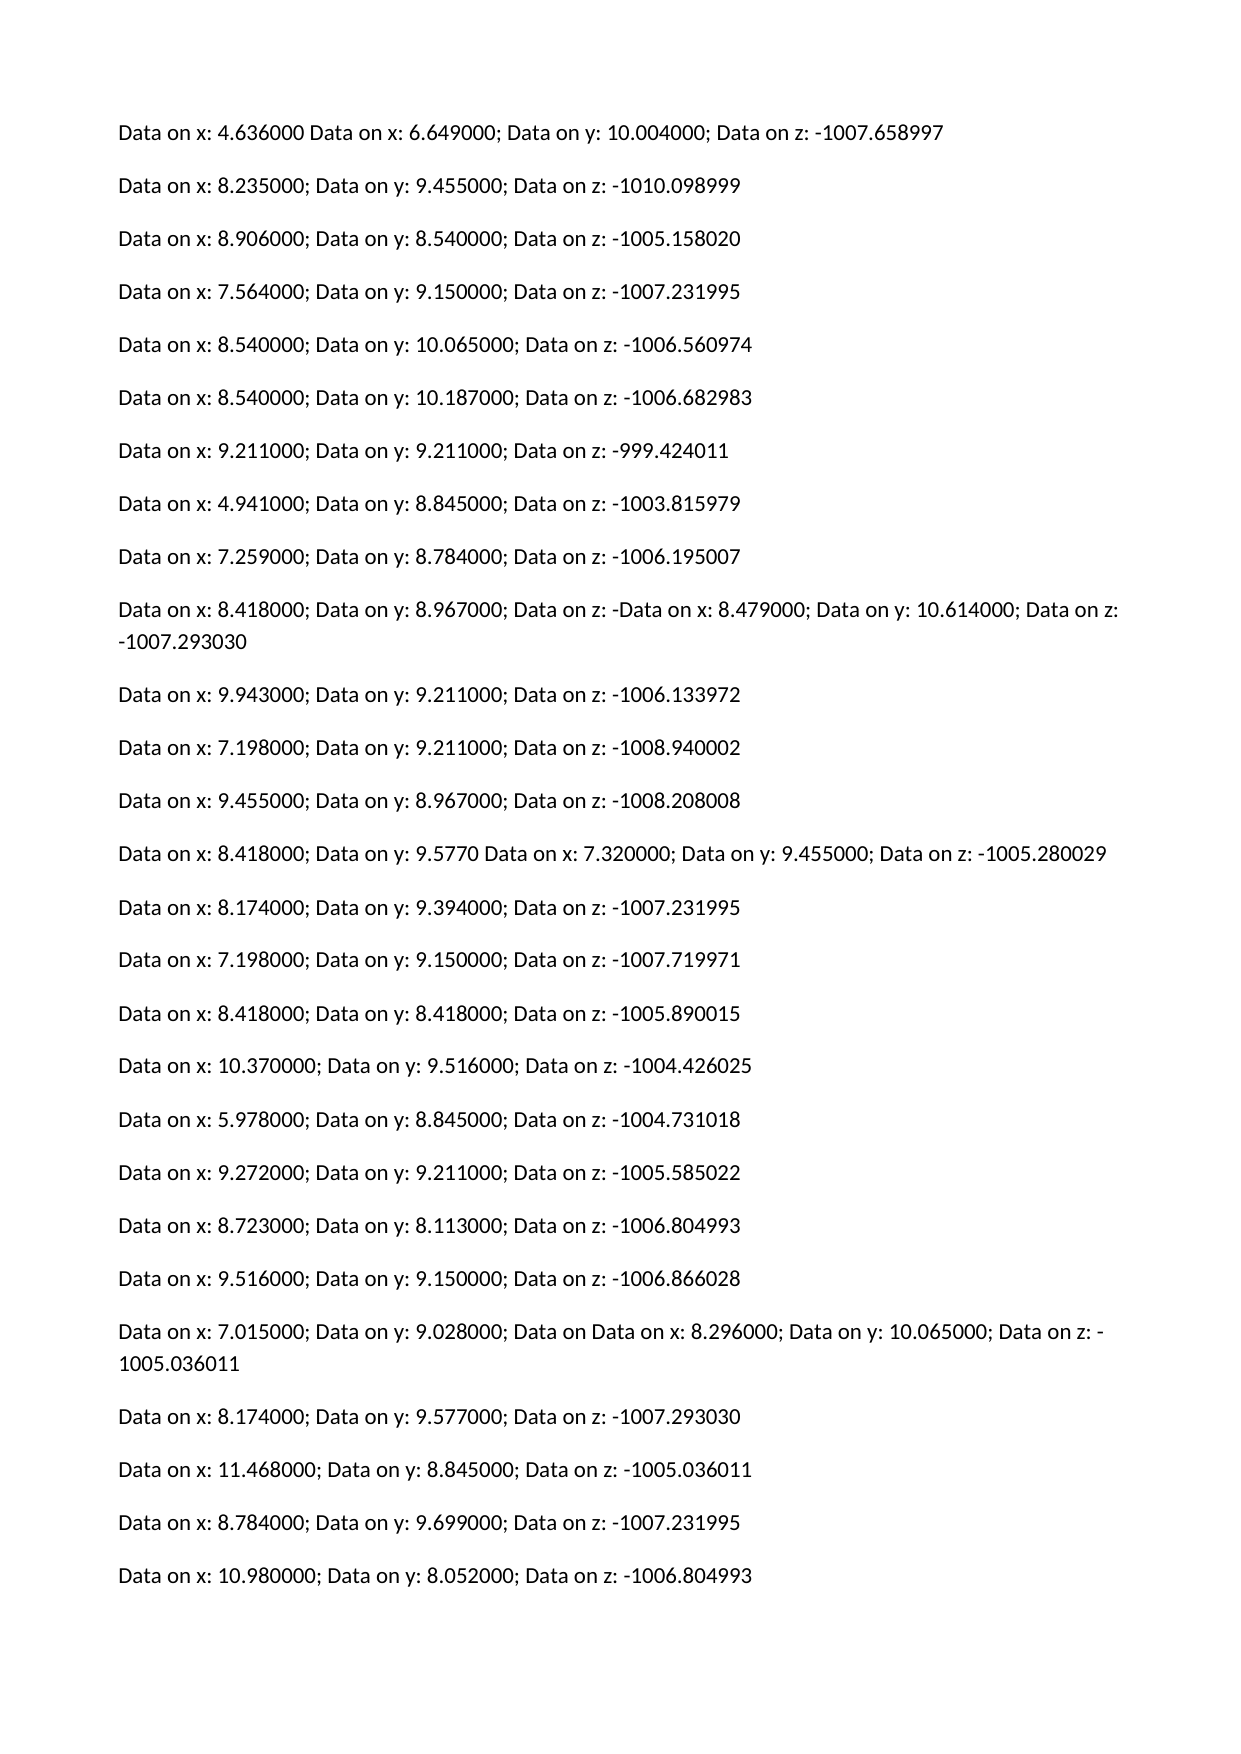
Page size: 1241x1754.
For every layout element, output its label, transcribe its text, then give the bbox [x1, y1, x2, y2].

text Data on x: 8.418000; Data on y: 8.967000; Data on z: -Data on x: 8.479000; Data on y: 10.614000; Data on z: -1007.293030 [118, 595, 1122, 656]
text Data on x: 8.174000; Data on y: 9.577000; Data on z: -1007.293030 [118, 1402, 1122, 1430]
text Data on x: 5.978000; Data on y: 8.845000; Data on z: -1004.731018 [118, 1105, 1122, 1133]
text Data on x: 7.259000; Data on y: 8.784000; Data on z: -1006.195007 [118, 542, 1122, 570]
text Data on x: 8.540000; Data on y: 10.187000; Data on z: -1006.682983 [118, 383, 1122, 411]
text Data on x: 8.418000; Data on y: 9.5770 Data on x: 7.320000; Data on y: 9.455000; Data on z: -1005.280029 [118, 839, 1122, 868]
text Data on x: 8.784000; Data on y: 9.699000; Data on z: -1007.231995 [118, 1508, 1122, 1536]
text Data on x: 8.723000; Data on y: 8.113000; Data on z: -1006.804993 [118, 1211, 1122, 1239]
text Data on x: 9.455000; Data on y: 8.967000; Data on z: -1008.208008 [118, 787, 1122, 814]
text Data on x: 8.235000; Data on y: 9.455000; Data on z: -1010.098999 [118, 171, 1122, 199]
text Data on x: 9.943000; Data on y: 9.211000; Data on z: -1006.133972 [118, 681, 1122, 708]
text Data on x: 9.516000; Data on y: 9.150000; Data on z: -1006.866028 [118, 1264, 1122, 1292]
text Data on x: 11.468000; Data on y: 8.845000; Data on z: -1005.036011 [118, 1455, 1122, 1483]
text Data on x: 7.564000; Data on y: 9.150000; Data on z: -1007.231995 [118, 277, 1122, 305]
text Data on x: 7.198000; Data on y: 9.211000; Data on z: -1008.940002 [118, 733, 1122, 762]
text Data on x: 8.174000; Data on y: 9.394000; Data on z: -1007.231995 [118, 893, 1122, 921]
text Data on x: 8.418000; Data on y: 8.418000; Data on z: -1005.890015 [118, 999, 1122, 1027]
text Data on x: 4.636000 Data on x: 6.649000; Data on y: 10.004000; Data on z: -1007.658997 [118, 118, 1122, 146]
text Data on x: 8.540000; Data on y: 10.065000; Data on z: -1006.560974 [118, 330, 1122, 358]
text Data on x: 7.198000; Data on y: 9.150000; Data on z: -1007.719971 [118, 946, 1122, 974]
text Data on x: 9.272000; Data on y: 9.211000; Data on z: -1005.585022 [118, 1158, 1122, 1186]
text Data on x: 10.370000; Data on y: 9.516000; Data on z: -1004.426025 [118, 1052, 1122, 1080]
text Data on x: 4.941000; Data on y: 8.845000; Data on z: -1003.815979 [118, 489, 1122, 517]
text Data on x: 9.211000; Data on y: 9.211000; Data on z: -999.424011 [118, 436, 1122, 464]
text Data on x: 10.980000; Data on y: 8.052000; Data on z: -1006.804993 [118, 1561, 1122, 1589]
text Data on x: 7.015000; Data on y: 9.028000; Data on Data on x: 8.296000; Data on y: 10.065000; Data on z: -1005.036011 [118, 1317, 1122, 1377]
text Data on x: 8.906000; Data on y: 8.540000; Data on z: -1005.158020 [118, 224, 1122, 252]
